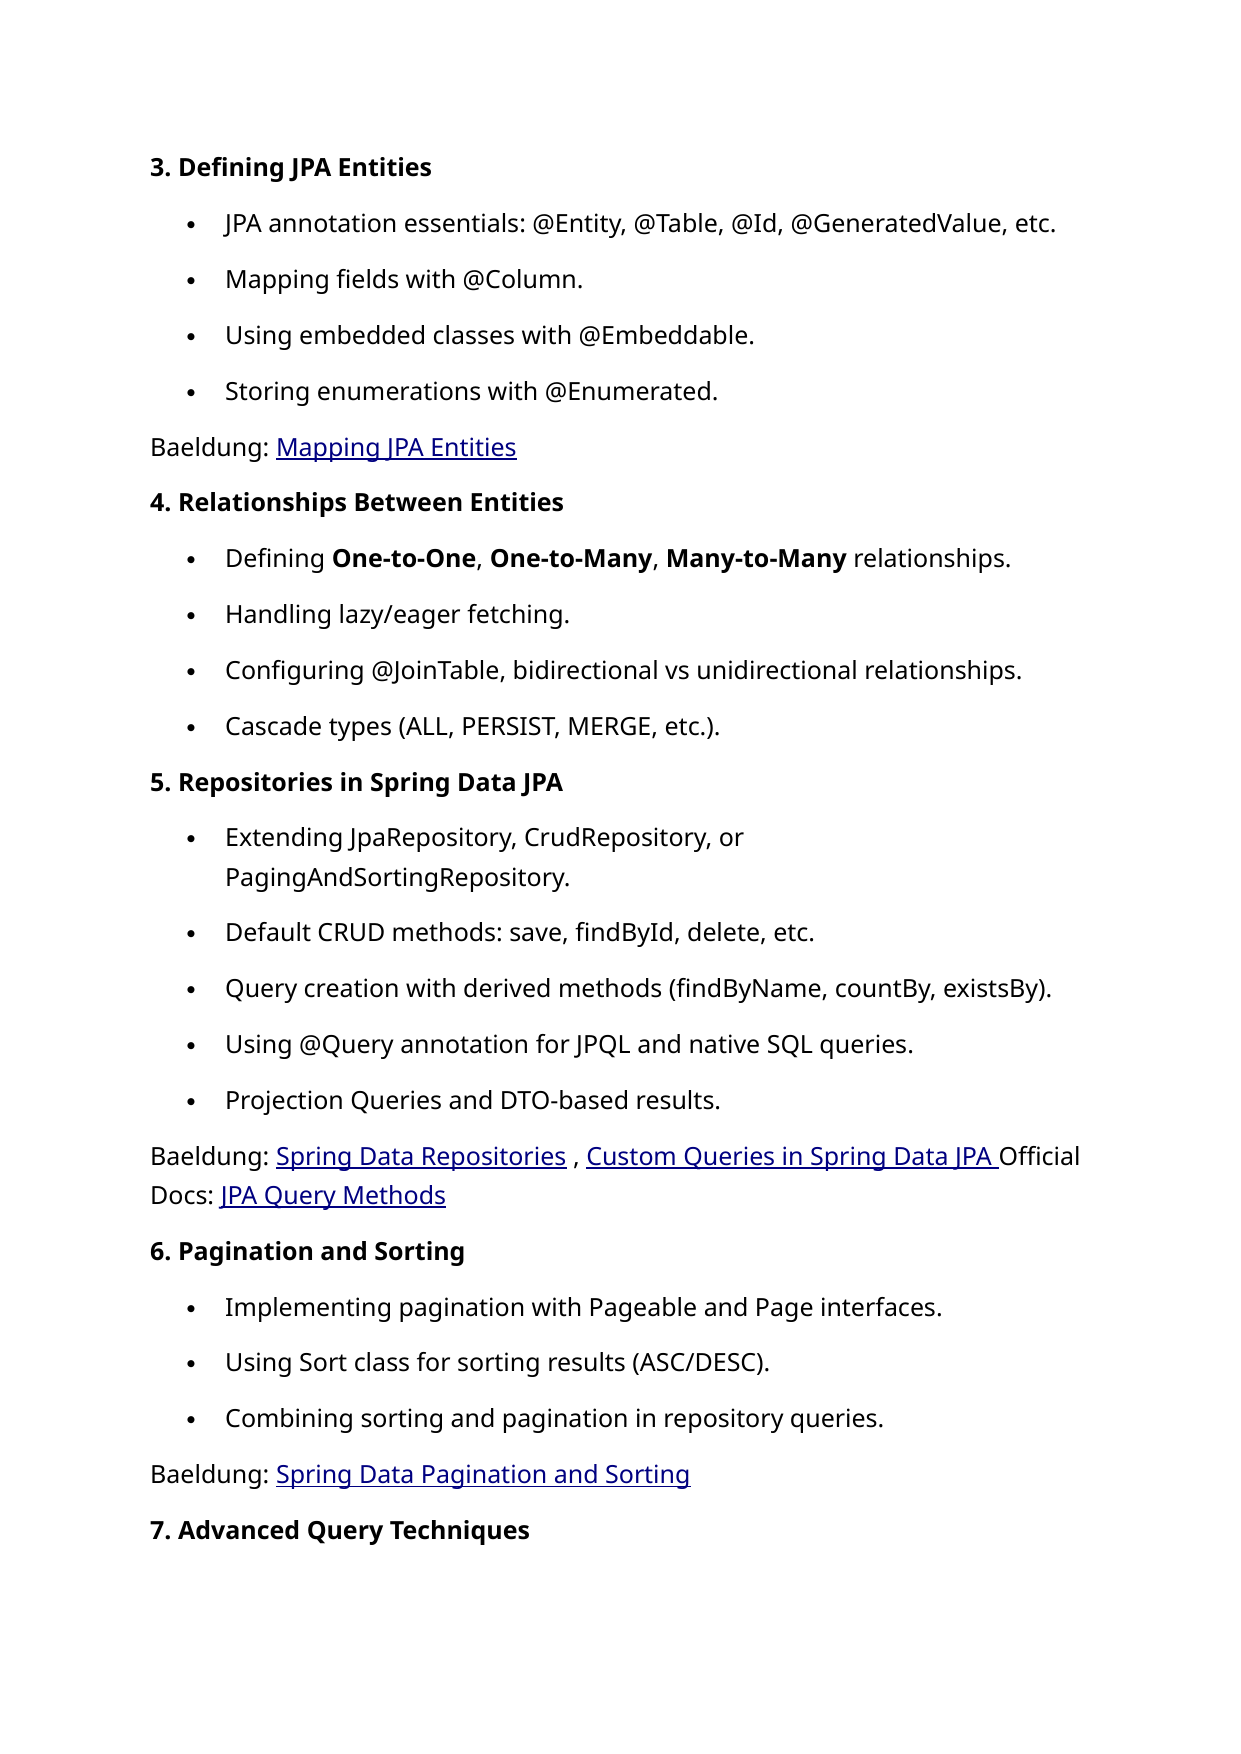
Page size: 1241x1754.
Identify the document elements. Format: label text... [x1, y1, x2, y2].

list Default CRUD methods: save, findById, delete, etc. [187, 915, 1090, 949]
list JPA annotation essentials: @Entity, @Table, @Id, @GeneratedValue, etc. [187, 206, 1090, 240]
list Implementing pagination with Pageable and Page interfaces. [187, 1289, 1090, 1323]
list Storing enumerations with @Enumerated. [187, 373, 1090, 407]
text 5. Repositories in Spring Data JPA [150, 764, 1090, 798]
list Configuring @JoinTable, bidirectional vs unidirectional relationships. [187, 652, 1090, 687]
list Using Sort class for sorting results (ASC/DESC). [187, 1345, 1090, 1379]
list Handling lazy/eager fetching. [187, 597, 1090, 631]
text Baeldung: Spring Data Pagination and Sorting [150, 1457, 1090, 1491]
list Extending JpaRepository, CrudRepository, or PagingAndSortingRepository. [187, 820, 1090, 893]
text Baeldung: Spring Data Repositories , Custom Queries in Spring Data JPA Official Docs: JPA Query Methods [150, 1138, 1090, 1212]
text 6. Pagination and Sorting [150, 1233, 1090, 1267]
text 3. Defining JPA Entities [150, 150, 1090, 184]
list Defining One-to-One, One-to-Many, Many-to-Many relationships. [187, 541, 1090, 575]
list Using @Query annotation for JPQL and native SQL queries. [187, 1027, 1090, 1061]
list Cascade types (ALL, PERSIST, MERGE, etc.). [187, 708, 1090, 742]
text Baeldung: Mapping JPA Entities [150, 429, 1090, 463]
list Mapping fields with @Column. [187, 262, 1090, 296]
text 7. Advanced Query Techniques [150, 1512, 1090, 1547]
list Query creation with derived methods (findByName, countBy, existsBy). [187, 971, 1090, 1005]
list Combining sorting and pagination in repository queries. [187, 1401, 1090, 1435]
list Using embedded classes with @Embeddable. [187, 317, 1090, 352]
text 4. Relationships Between Entities [150, 485, 1090, 519]
list Projection Queries and DTO-based results. [187, 1082, 1090, 1117]
